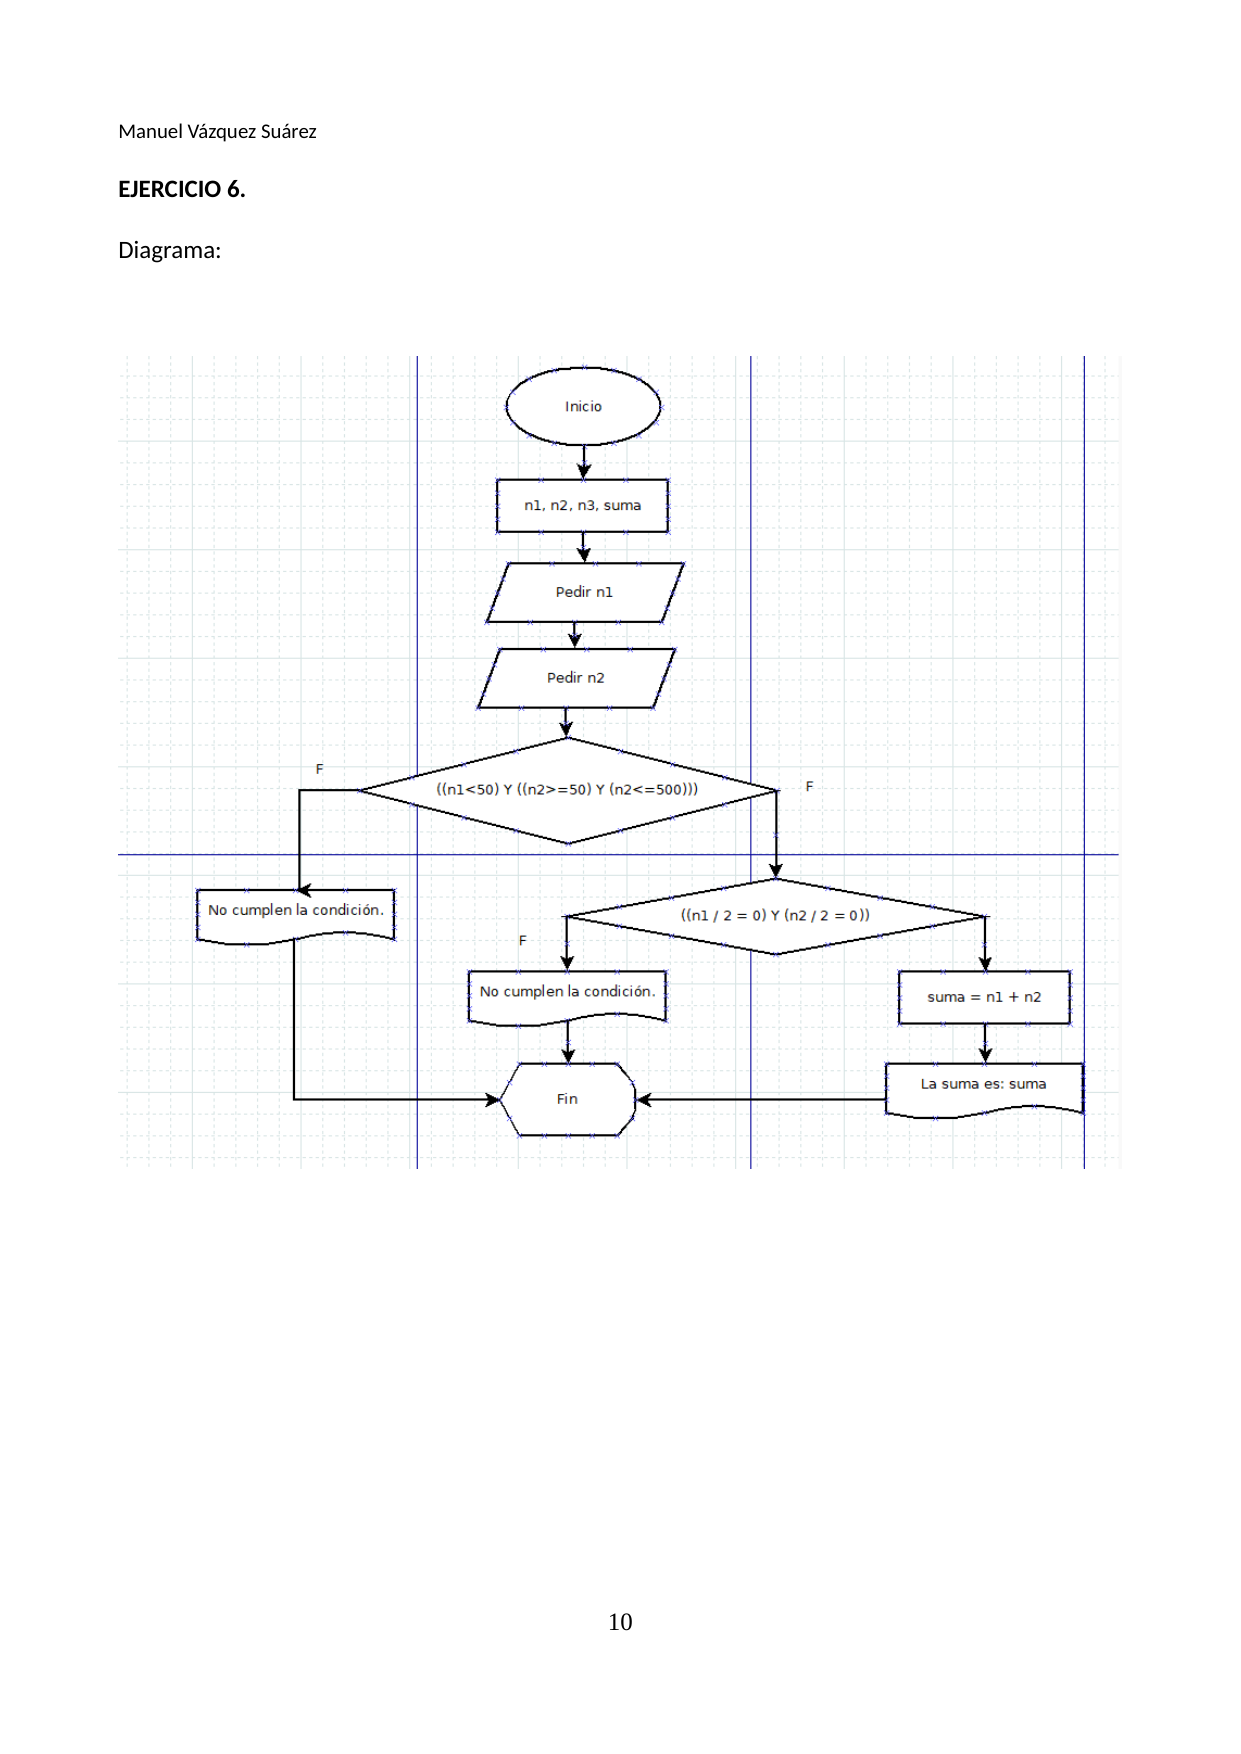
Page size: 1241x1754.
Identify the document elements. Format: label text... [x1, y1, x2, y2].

picture [118, 356, 1123, 1169]
text EJERCICIO 6. [118, 173, 1122, 203]
text Diagrama: [118, 234, 1122, 264]
